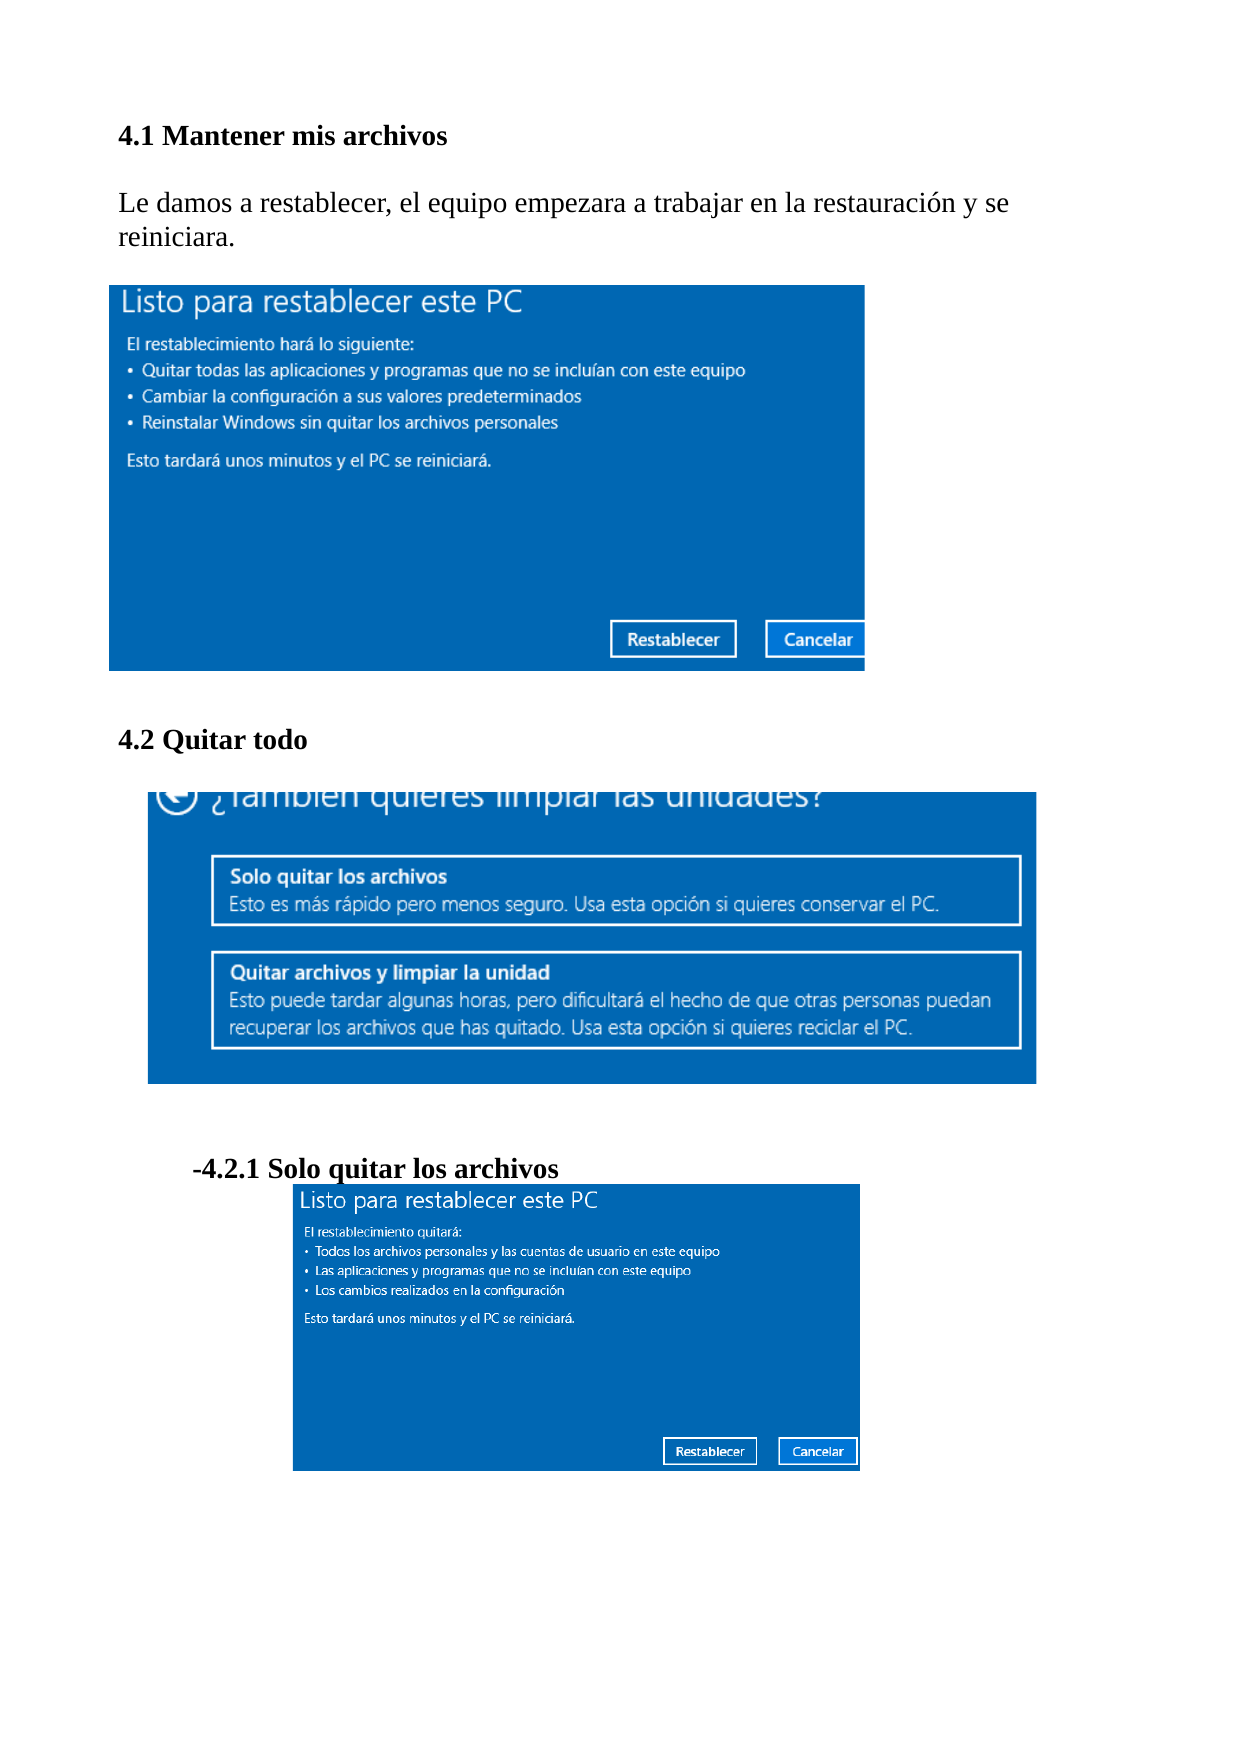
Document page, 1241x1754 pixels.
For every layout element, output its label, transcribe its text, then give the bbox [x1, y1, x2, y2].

picture [292, 1184, 860, 1471]
text Le damos a restablecer, el equipo empezara a trabajar en la restauración y se reiniciara. [118, 185, 1122, 252]
text -4.2.1 Solo quitar los archivos [118, 1151, 1122, 1185]
text 4.2 Quitar todo [118, 722, 1122, 755]
text 4.1 Mantener mis archivos [118, 118, 1122, 152]
picture [109, 285, 865, 671]
picture [147, 792, 1037, 1084]
